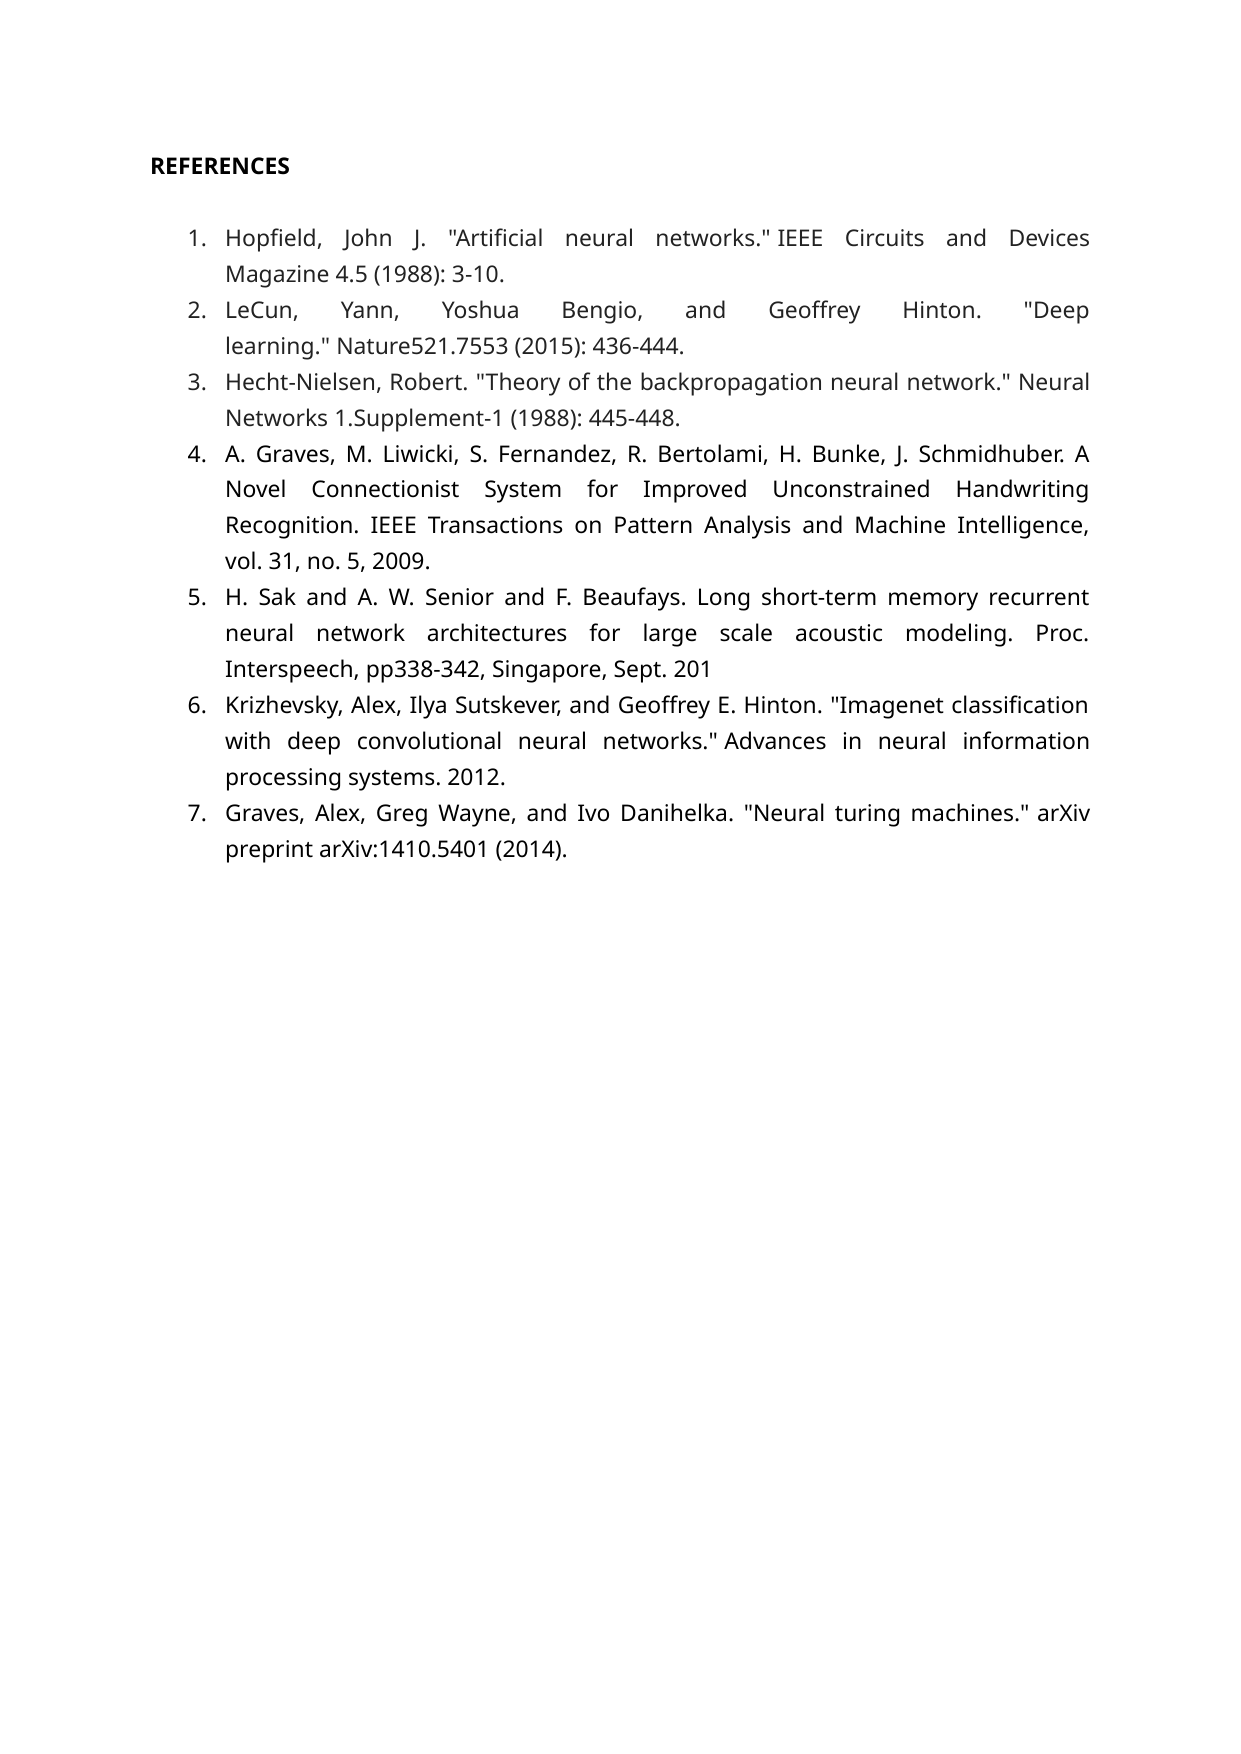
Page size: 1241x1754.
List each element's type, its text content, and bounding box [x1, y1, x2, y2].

list Krizhevsky, Alex, Ilya Sutskever, and Geoffrey E. Hinton. "Imagenet classification with deep convolutional neural networks." Advances in neural information processing systems. 2012. [187, 689, 1090, 792]
list Hopfield, John J. "Artificial neural networks." IEEE Circuits and Devices Magazine 4.5 (1988): 3-10. [187, 222, 1090, 289]
list Hecht-Nielsen, Robert. "Theory of the backpropagation neural network." Neural Networks 1.Supplement-1 (1988): 445-448. [187, 366, 1090, 433]
list A. Graves, M. Liwicki, S. Fernandez, R. Bertolami, H. Bunke, J. Schmidhuber. A Novel Connectionist System for Improved Unconstrained Handwriting Recognition. IEEE Transactions on Pattern Analysis and Machine Intelligence, vol. 31, no. 5, 2009. [187, 437, 1090, 577]
text REFERENCES [150, 150, 1090, 181]
list H. Sak and A. W. Senior and F. Beaufays. Long short-term memory recurrent neural network architectures for large scale acoustic modeling. Proc. Interspeech, pp338-342, Singapore, Sept. 201 [187, 581, 1090, 684]
list LeCun, Yann, Yoshua Bengio, and Geoffrey Hinton. "Deep learning." Nature521.7553 (2015): 436-444. [187, 294, 1090, 361]
list Graves, Alex, Greg Wayne, and Ivo Danihelka. "Neural turing machines." arXiv preprint arXiv:1410.5401 (2014). [187, 797, 1090, 864]
